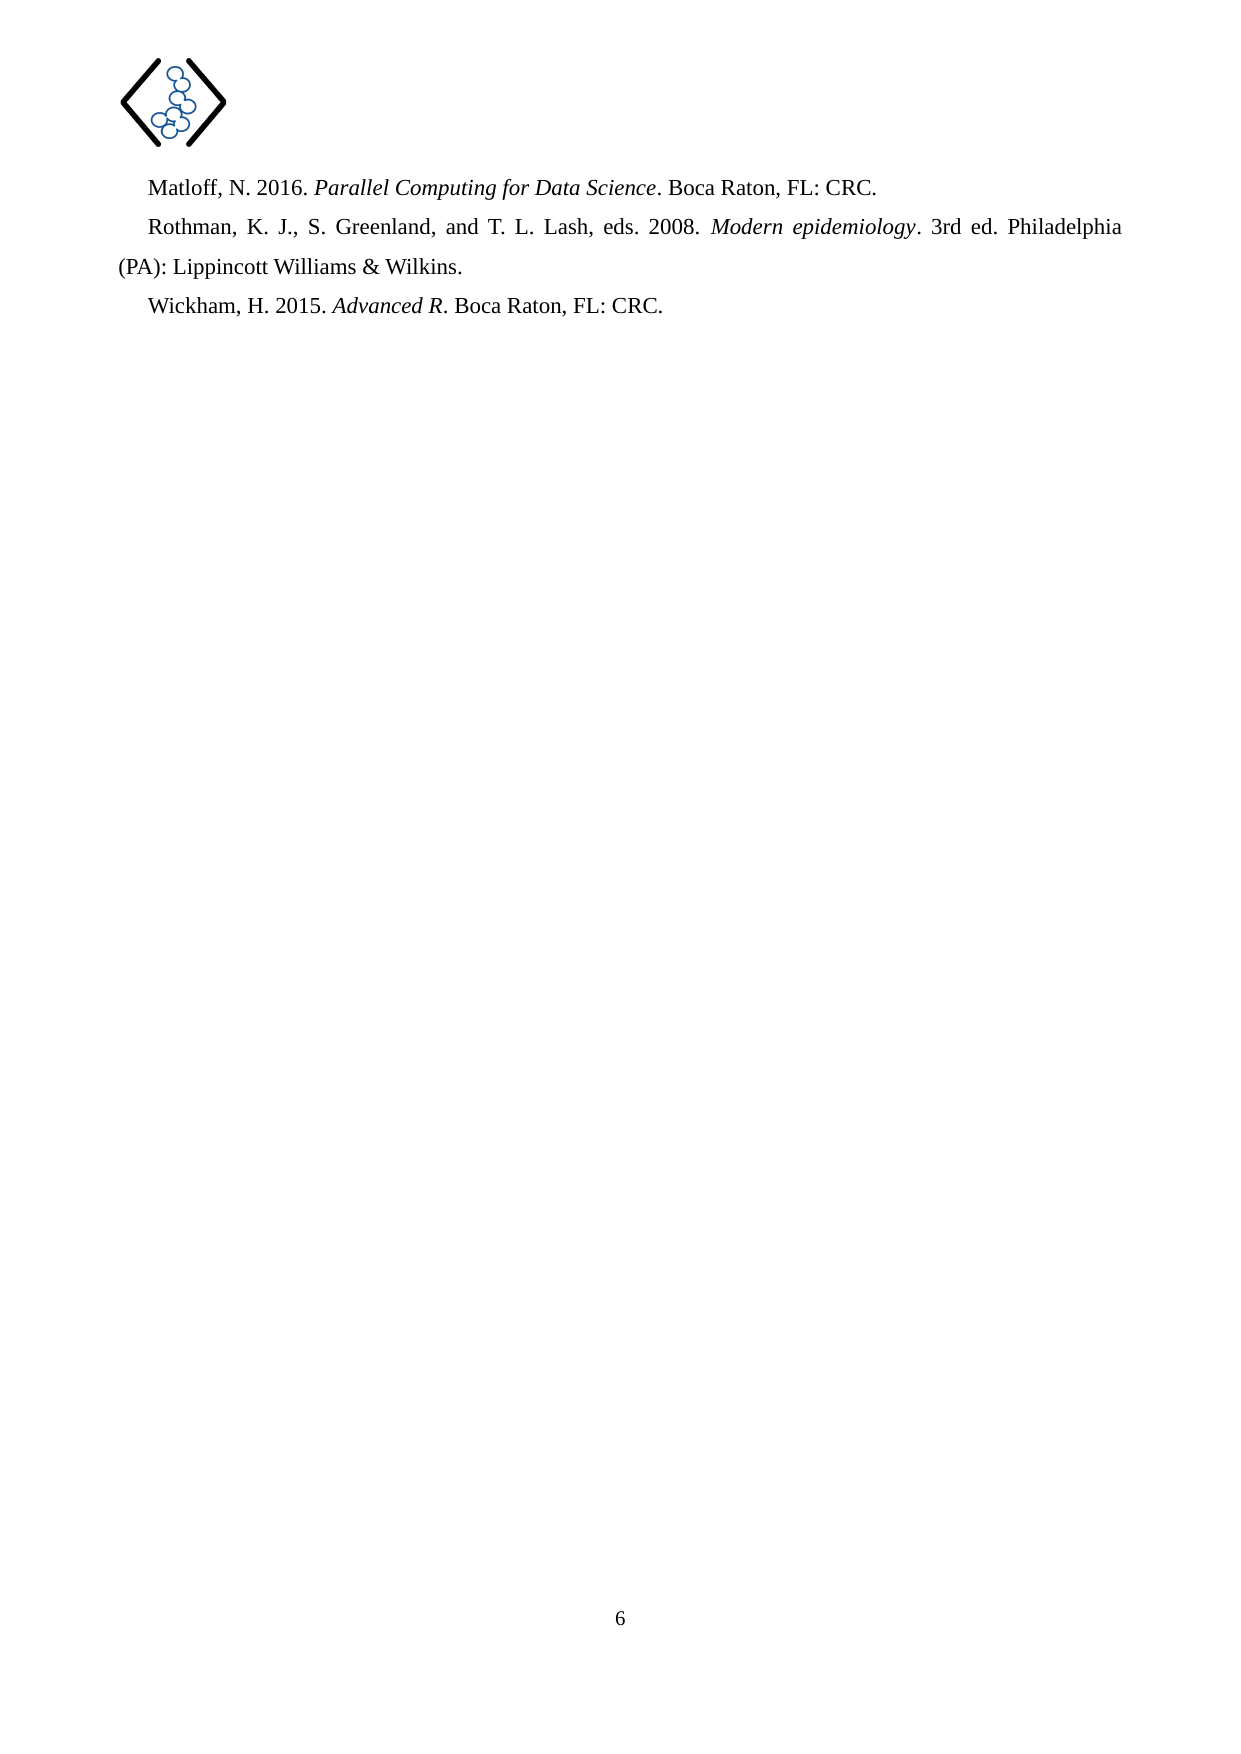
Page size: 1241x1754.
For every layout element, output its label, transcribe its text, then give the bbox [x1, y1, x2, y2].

text Wickham, H. 2015. Advanced R. Boca Raton, FL: CRC. [118, 292, 1122, 319]
text Matloff, N. 2016. Parallel Computing for Data Science. Boca Raton, FL: CRC. [118, 174, 1122, 200]
picture [120, 58, 227, 147]
text Rothman, K. J., S. Greenland, and T. L. Lash, eds. 2008. Modern epidemiology. 3rd ed. Philadelphia (PA): Lippincott Williams & Wilkins. [118, 213, 1122, 279]
